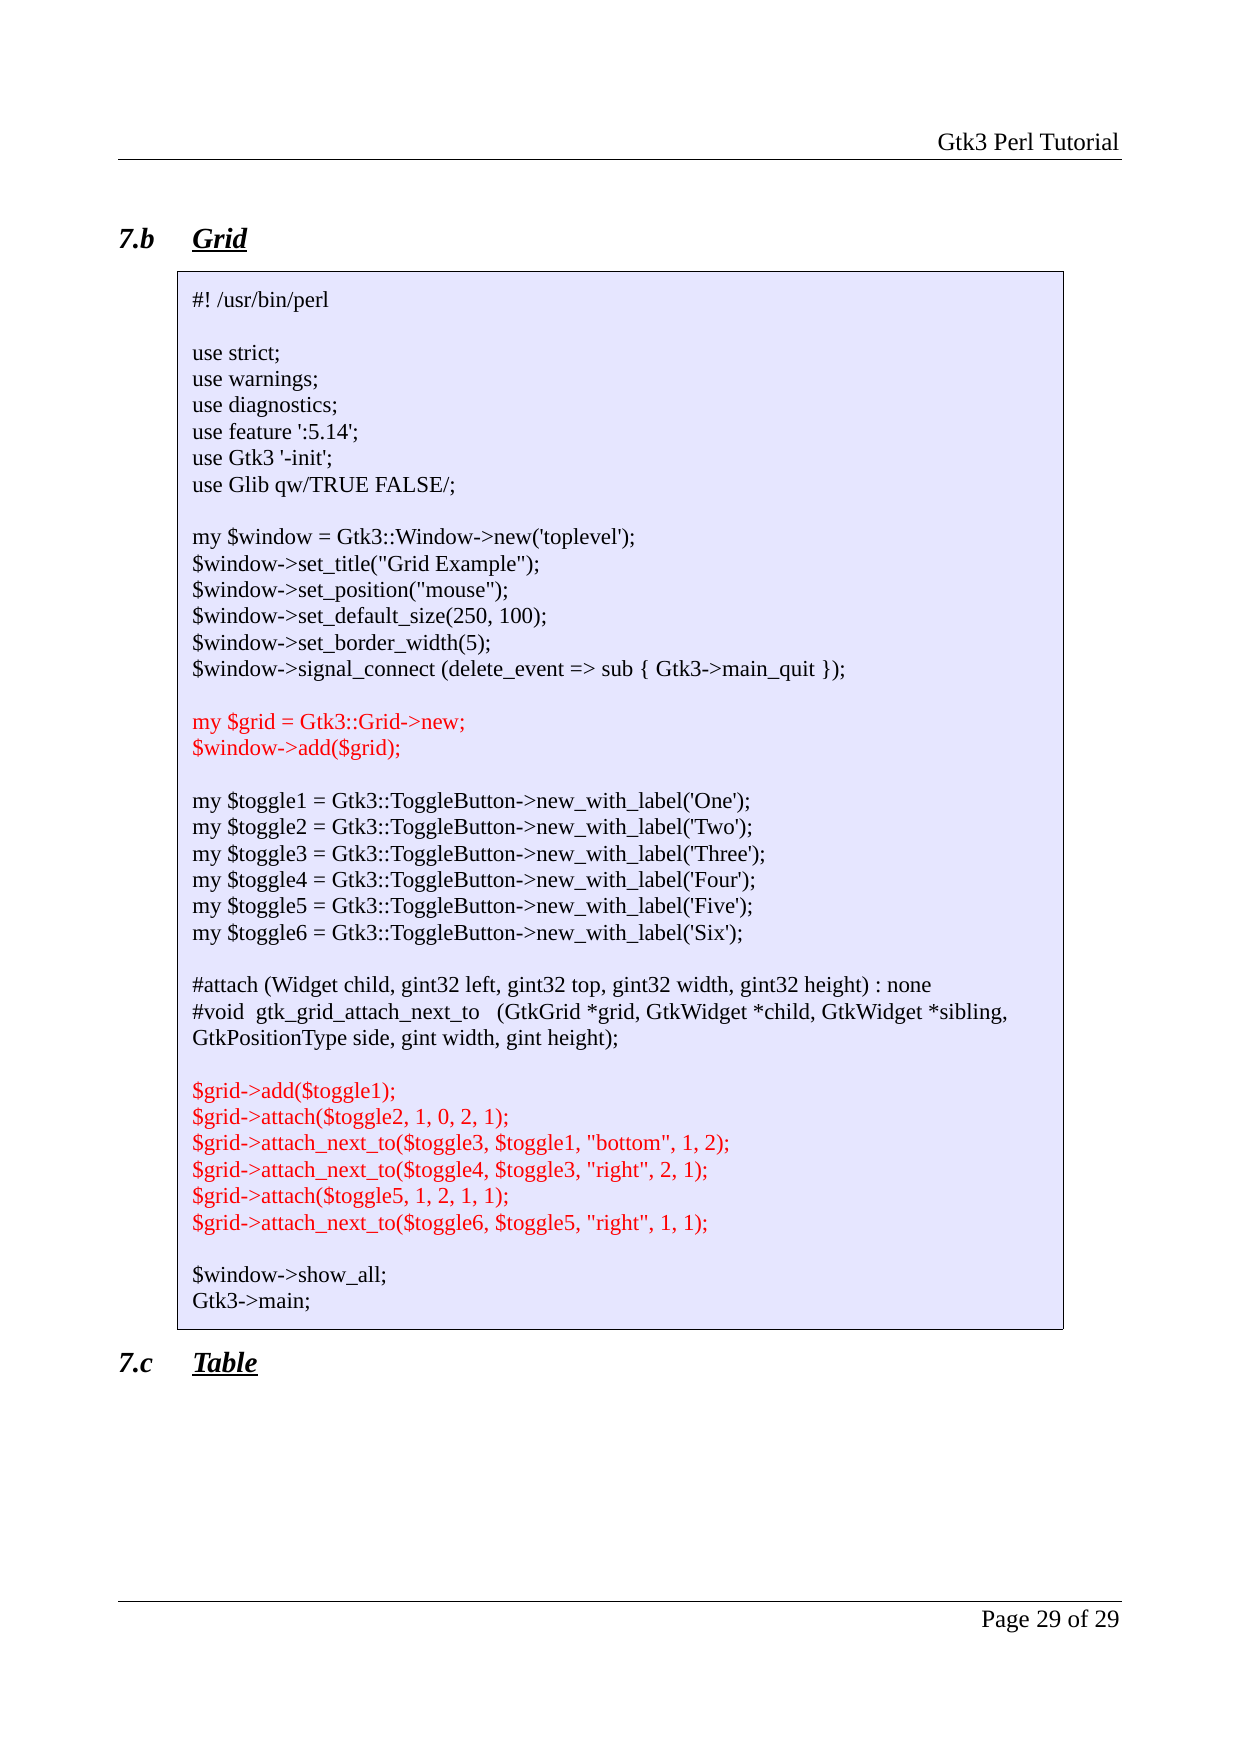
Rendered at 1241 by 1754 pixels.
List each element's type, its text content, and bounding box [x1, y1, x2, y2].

text my $grid = Gtk3::Grid->new; [178, 693, 1063, 719]
text $window->show_all; [178, 1246, 1063, 1273]
text my $toggle3 = Gtk3::ToggleButton->new_with_label('Three'); [178, 825, 1063, 851]
text $grid->attach_next_to($toggle6, $toggle5, "right", 1, 1); [178, 1194, 1063, 1220]
text use Gtk3 '-init'; [178, 429, 1063, 456]
text $grid->attach_next_to($toggle4, $toggle3, "right", 2, 1); [178, 1141, 1063, 1167]
text my $toggle5 = Gtk3::ToggleButton->new_with_label('Five'); [178, 877, 1063, 904]
text $window->set_position("mouse"); [178, 561, 1063, 587]
text $window->set_border_width(5); [178, 614, 1063, 640]
text my $window = Gtk3::Window->new('toplevel'); [178, 508, 1063, 535]
text my $toggle6 = Gtk3::ToggleButton->new_with_label('Six'); [178, 904, 1063, 930]
subtitle Grid [118, 221, 1122, 255]
text $grid->add($toggle1); [178, 1062, 1063, 1088]
text #! /usr/bin/perl [178, 272, 1063, 298]
text $grid->attach($toggle2, 1, 0, 2, 1); [178, 1088, 1063, 1114]
text #void gtk_grid_attach_next_to (GtkGrid *grid, GtkWidget *child, GtkWidget *sibling, GtkPositionType side, gint width, gint height); [178, 983, 1063, 1036]
text $grid->attach($toggle5, 1, 2, 1, 1); [178, 1167, 1063, 1194]
text use warnings; [178, 350, 1063, 377]
text Gtk3->main; [178, 1273, 1063, 1329]
text use diagnostics; [178, 377, 1063, 403]
text my $toggle1 = Gtk3::ToggleButton->new_with_label('One'); [178, 772, 1063, 798]
text $grid->attach_next_to($toggle3, $toggle1, "bottom", 1, 2); [178, 1114, 1063, 1141]
text use Glib qw/TRUE FALSE/; [178, 456, 1063, 482]
text $window->set_default_size(250, 100); [178, 587, 1063, 614]
text $window->signal_connect (delete_event => sub { Gtk3->main_quit }); [178, 640, 1063, 667]
text use feature ':5.14'; [178, 403, 1063, 429]
text my $toggle4 = Gtk3::ToggleButton->new_with_label('Four'); [178, 851, 1063, 877]
text $window->set_title("Grid Example"); [178, 535, 1063, 561]
text my $toggle2 = Gtk3::ToggleButton->new_with_label('Two'); [178, 798, 1063, 825]
text #attach (Widget child, gint32 left, gint32 top, gint32 width, gint32 height) : none [178, 956, 1063, 983]
text $window->add($grid); [178, 719, 1063, 746]
subtitle Table [118, 1345, 1122, 1379]
text use strict; [178, 324, 1063, 350]
